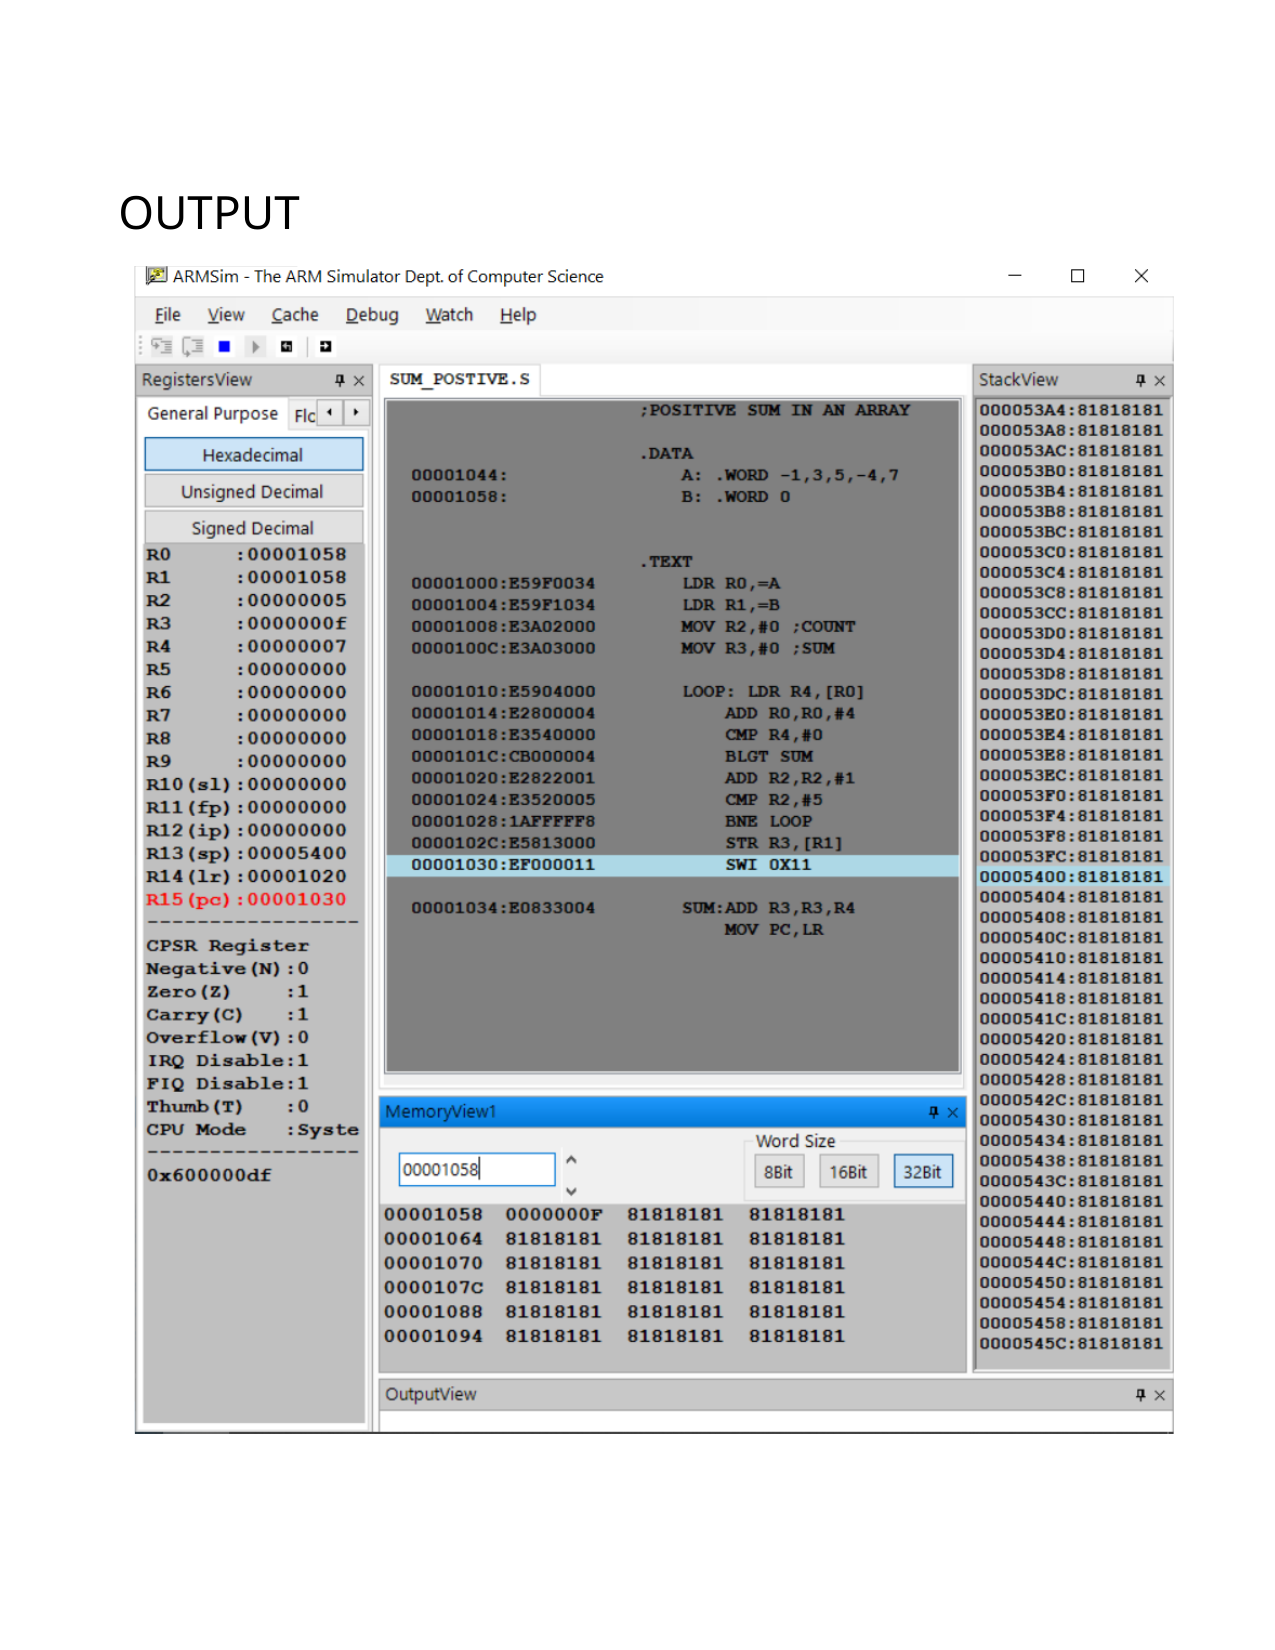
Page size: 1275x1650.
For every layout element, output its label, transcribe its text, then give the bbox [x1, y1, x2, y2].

text OUTPUT [118, 181, 1157, 243]
picture [134, 266, 1174, 1434]
